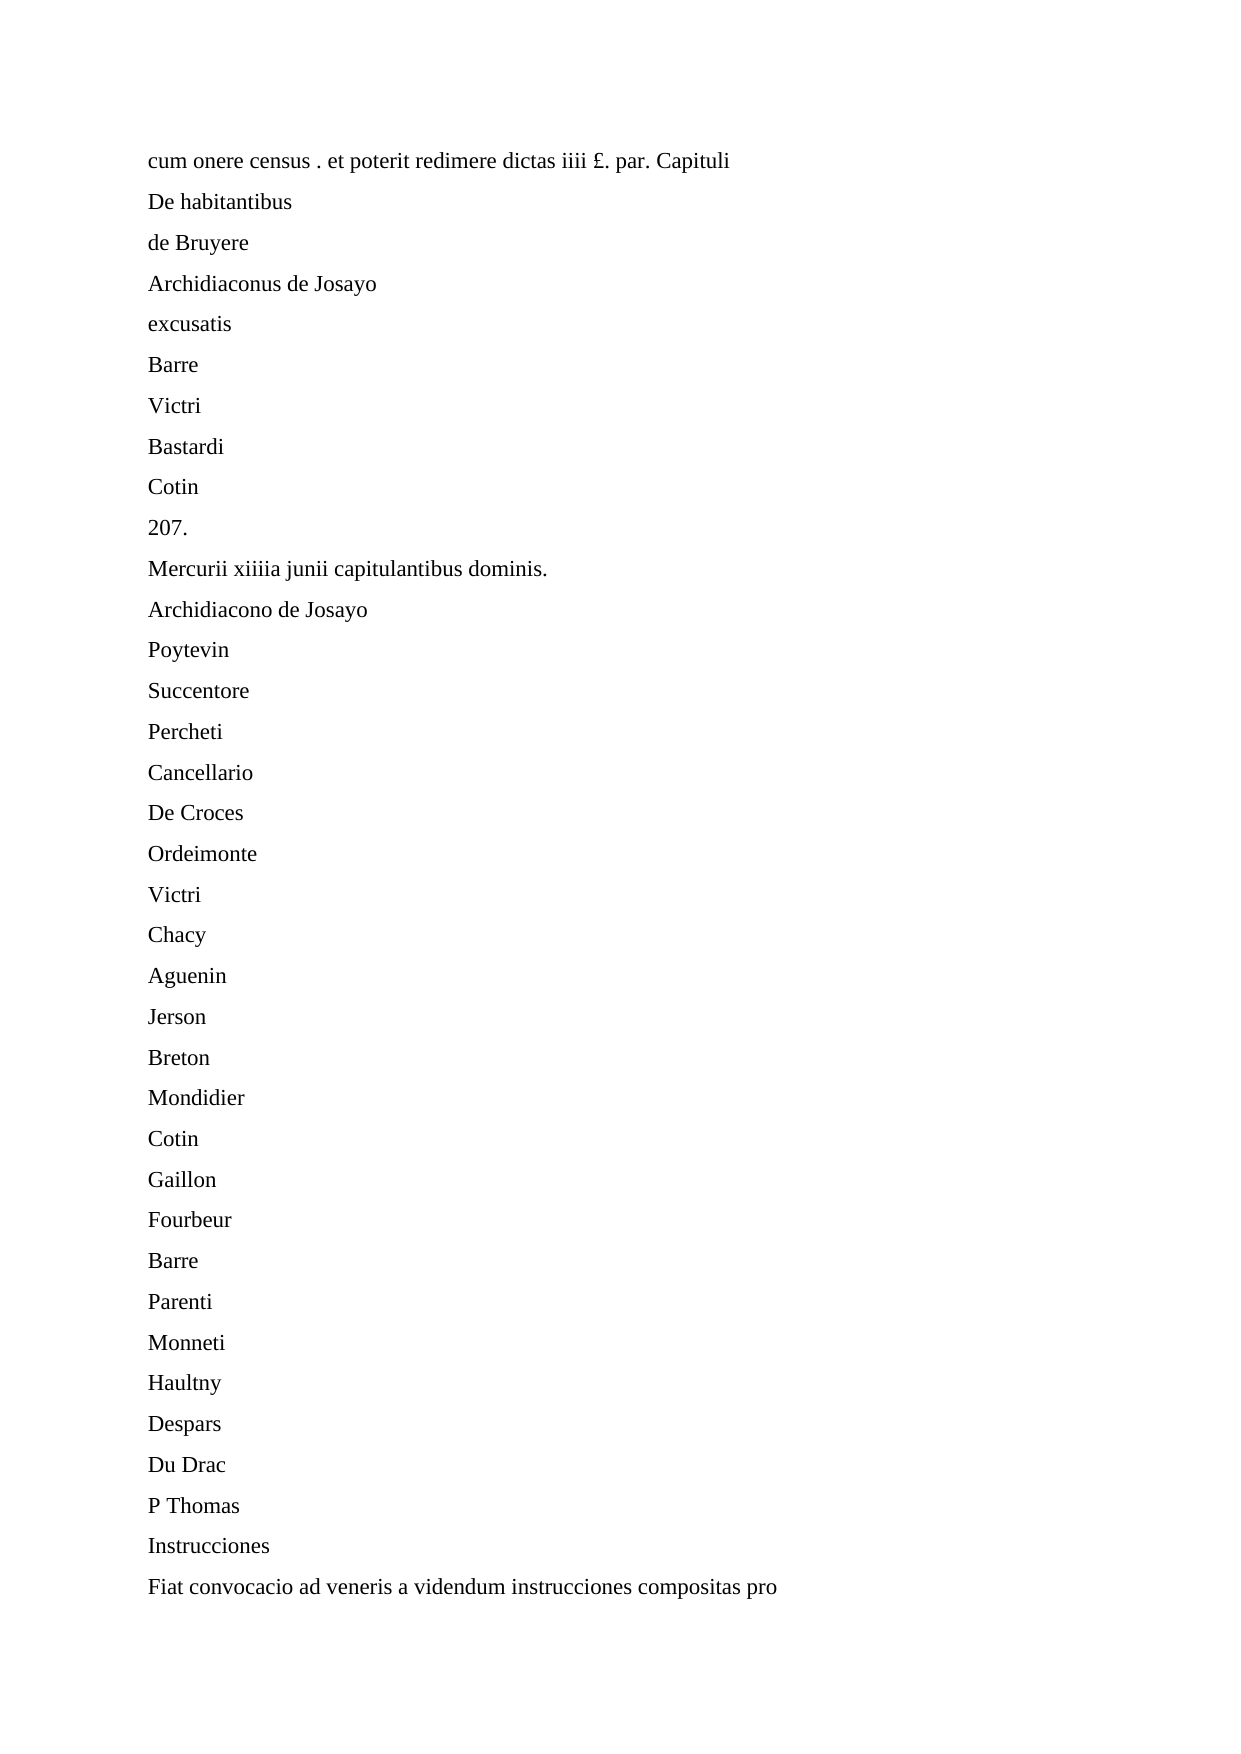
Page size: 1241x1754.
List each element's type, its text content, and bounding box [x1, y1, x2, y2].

text Victri [148, 392, 1093, 418]
text Mondidier [148, 1084, 1093, 1111]
text Archidiaconus de Josayo [148, 270, 1093, 296]
text Du Drac [148, 1451, 1093, 1477]
text Cotin [148, 473, 1093, 500]
text Aguenin [148, 962, 1093, 988]
text Archidiacono de Josayo [148, 596, 1093, 622]
text Fiat convocacio ad veneris a videndum instrucciones compositas pro [148, 1573, 1093, 1599]
text Monneti [148, 1329, 1093, 1355]
text Haultny [148, 1369, 1093, 1396]
text Jerson [148, 1003, 1093, 1029]
text Victri [148, 881, 1093, 907]
text De Croces [148, 799, 1093, 826]
text Poytevin [148, 636, 1093, 663]
text Percheti [148, 718, 1093, 744]
text Parenti [148, 1288, 1093, 1314]
text P Thomas [148, 1492, 1093, 1518]
text Despars [148, 1410, 1093, 1437]
text De habitantibus [148, 188, 1093, 215]
text Gaillon [148, 1166, 1093, 1192]
text cum onere census . et poterit redimere dictas iiii £. par. Capituli [148, 148, 1093, 174]
text Instrucciones [148, 1532, 1093, 1559]
text Barre [148, 351, 1093, 378]
text Ordeimonte [148, 840, 1093, 866]
text Cotin [148, 1125, 1093, 1151]
text Bastardi [148, 433, 1093, 459]
text Chacy [148, 921, 1093, 948]
text Breton [148, 1044, 1093, 1070]
text de Bruyere [148, 229, 1093, 255]
text 207. [148, 514, 1093, 541]
text Barre [148, 1247, 1093, 1274]
text excusatis [148, 311, 1093, 337]
text Mercurii xiiiia junii capitulantibus dominis. [148, 555, 1093, 581]
text Cancellario [148, 758, 1093, 785]
text Fourbeur [148, 1207, 1093, 1233]
text Succentore [148, 677, 1093, 703]
